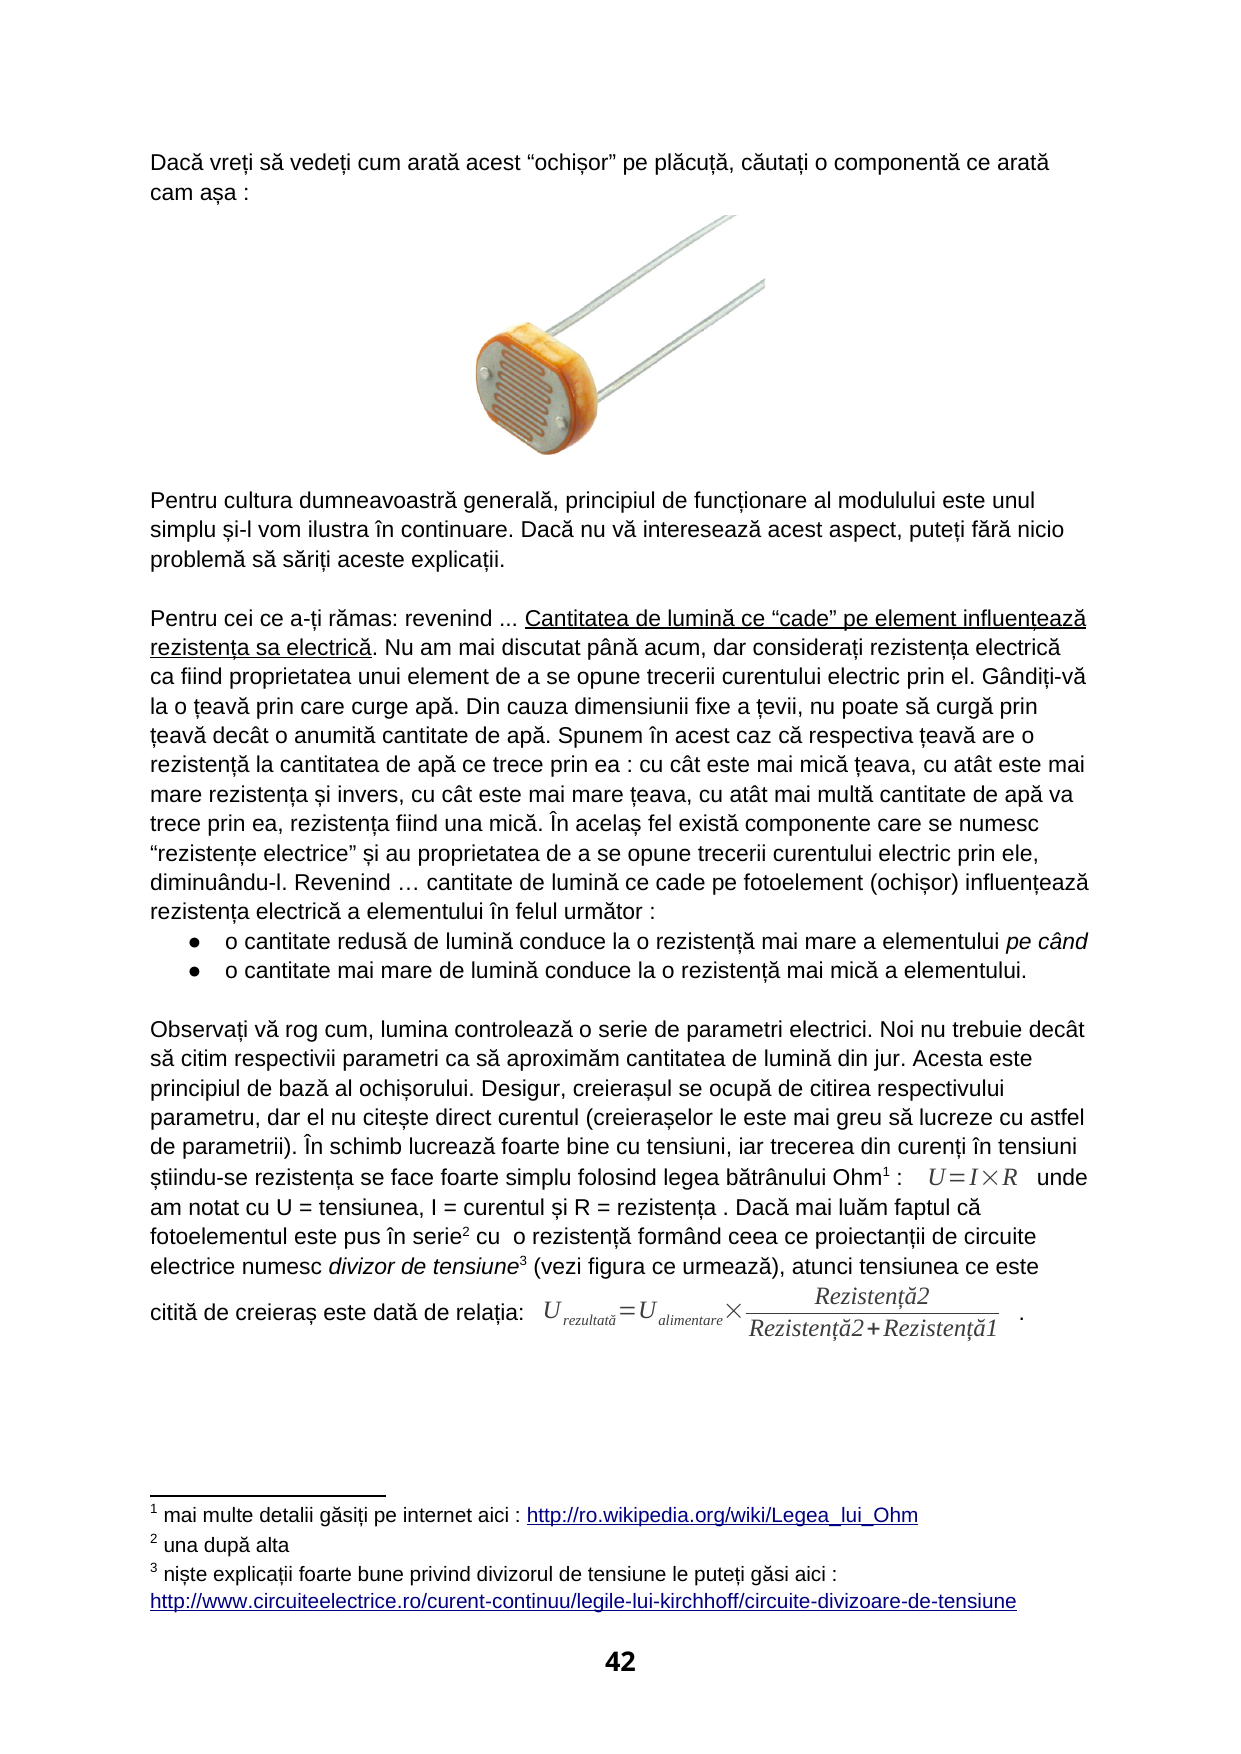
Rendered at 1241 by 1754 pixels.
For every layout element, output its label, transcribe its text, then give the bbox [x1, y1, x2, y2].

picture [475, 215, 766, 455]
list o cantitate mai mare de lumină conduce la o rezistență mai mică a elementului. [187, 958, 1091, 983]
text una după alta [150, 1531, 1091, 1557]
text Dacă vreți să vedeți cum arată acest “ochișor” pe plăcuță, căutați o componentă ce arată cam așa : [150, 150, 1091, 205]
list o cantitate redusă de lumină conduce la o rezistență mai mare a elementului pe când [187, 928, 1091, 954]
text mai multe detalii găsiți pe internet aici : http://ro.wikipedia.org/wiki/Legea_lui_Ohm [150, 1502, 1091, 1527]
text niște explicații foarte bune privind divizorul de tensiune le puteți găsi aici : http://www.circuiteelectrice.ro/curent-continuu/legile-lui-kirchhoff/circuite-divizoare-de-tensiune [150, 1561, 1091, 1613]
text Pentru cultura dumneavoastră generală, principiul de funcționare al modulului este unul simplu și-l vom ilustra în continuare. Dacă nu vă interesează acest aspect, puteți fără nicio problemă să săriți aceste explicații. [150, 488, 1091, 572]
text Observați vă rog cum, lumina controlează o serie de parametri electrici. Noi nu trebuie decât să citim respectivii parametri ca să aproximăm cantitatea de lumină din jur. Acesta este principiul de bază al ochișorului. Desigur, creierașul se ocupă de citirea respectivului parametru, dar el nu citește direct curentul (creierașelor le este mai greu să lucreze cu astfel de parametrii). În schimb lucrează foarte bine cu tensiuni, iar trecerea din curenți în tensiuni știindu-se rezistența se face foarte simplu folosind legea bătrânului Ohm : unde am notat cu U = tensiunea, I = curentul și R = rezistența . Dacă mai luăm faptul că fotoelementul este pus în serie cu o rezistență formând ceea ce proiectanții de circuite electrice numesc divizor de tensiune (vezi figura ce urmează), atunci tensiunea ce este citită de creieraș este dată de relația:. [150, 1016, 1091, 1342]
text Pentru cei ce a-ți rămas: revenind ... Cantitatea de lumină ce “cade” pe element influențează rezistența sa electrică. Nu am mai discutat până acum, dar considerați rezistența electrică ca fiind proprietatea unui element de a se opune trecerii curentului electric prin el. Gândiți-vă la o țeavă prin care curge apă. Din cauza dimensiunii fixe a țevii, nu poate să curgă prin țeavă decât o anumită cantitate de apă. Spunem în acest caz că respectiva țeavă are o rezistență la cantitatea de apă ce trece prin ea : cu cât este mai mică țeava, cu atât este mai mare rezistența și invers, cu cât este mai mare țeava, cu atât mai multă cantitate de apă va trece prin ea, rezistența fiind una mică. În acelaș fel există componente care se numesc “rezistențe electrice” și au proprietatea de a se opune trecerii curentului electric prin ele, diminuându-l. Revenind … cantitate de lumină ce cade pe fotoelement (ochișor) influențează rezistența electrică a elementului în felul următor : [150, 605, 1091, 924]
